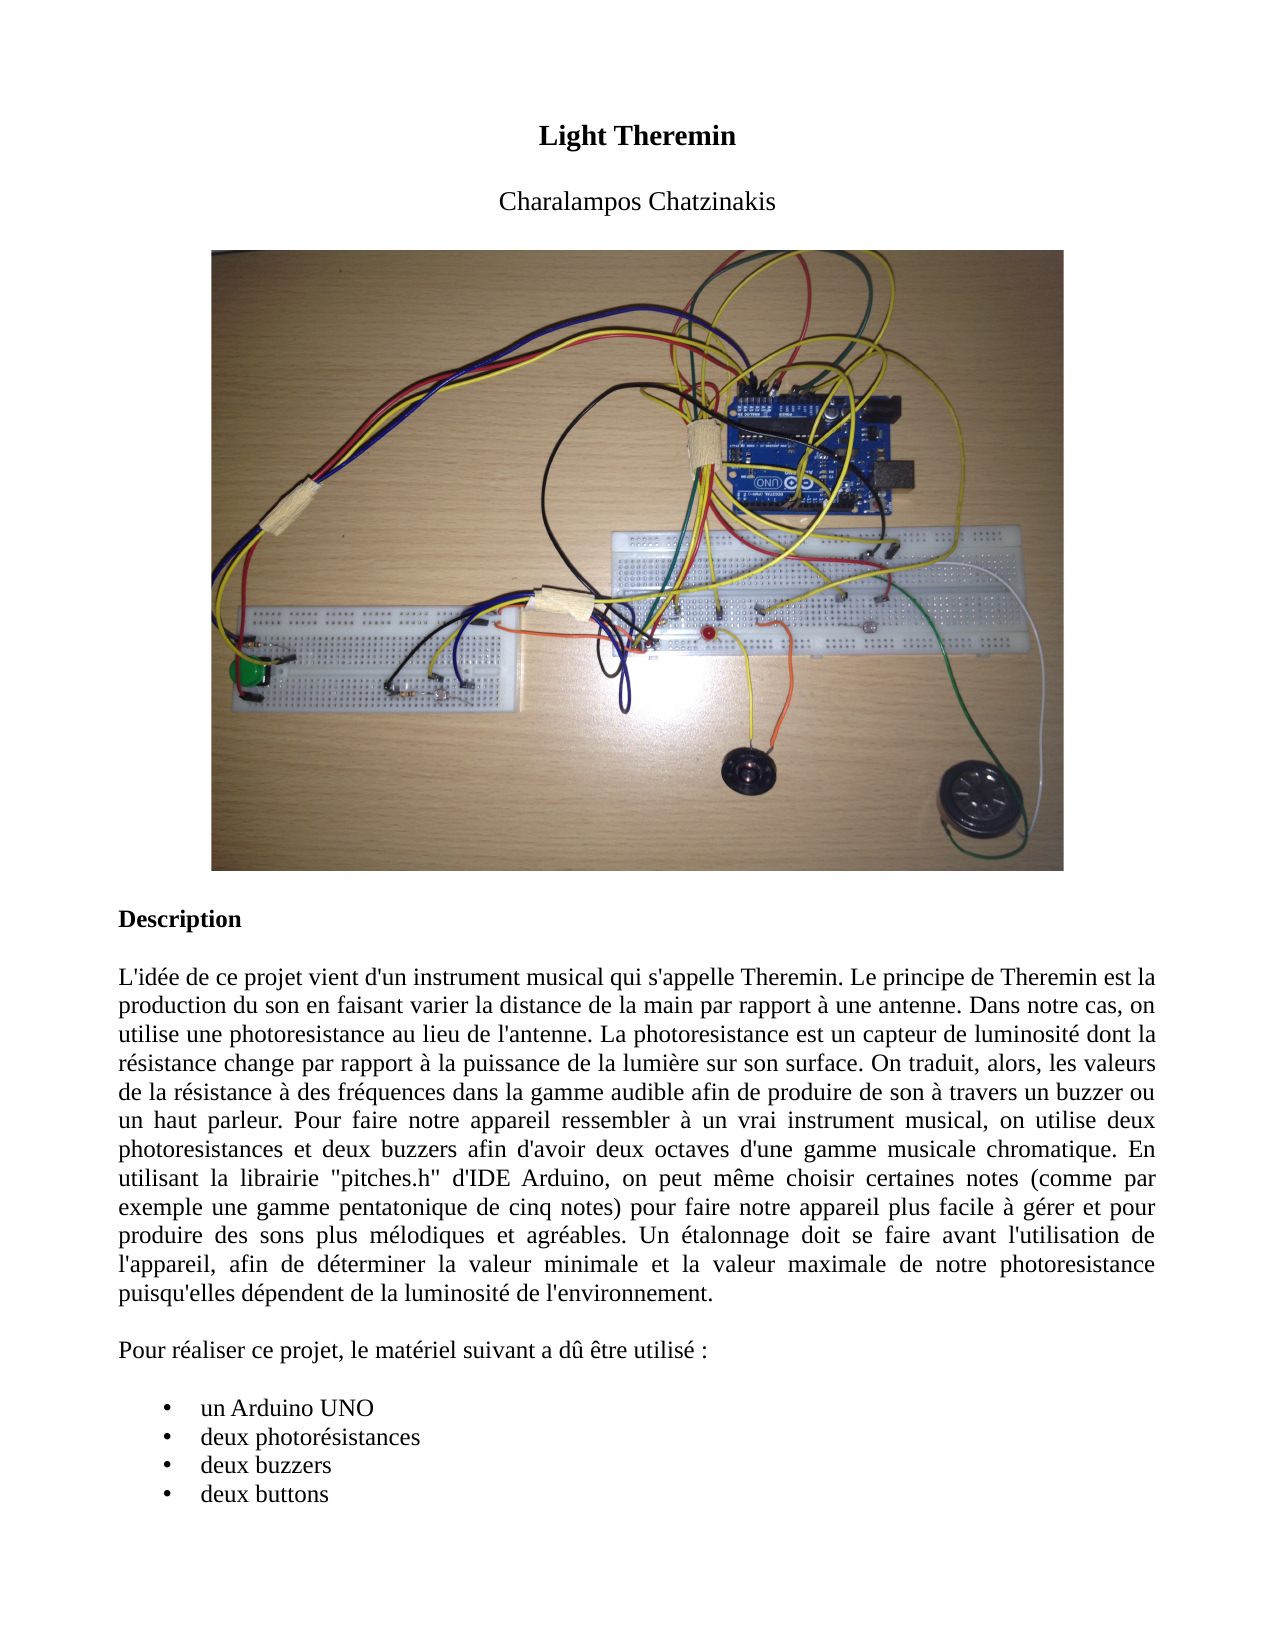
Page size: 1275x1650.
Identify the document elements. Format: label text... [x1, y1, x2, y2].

text Charalampos Chatzinakis [118, 185, 1157, 216]
text L'idée de ce projet vient d'un instrument musical qui s'appelle Theremin. Le principe de Theremin est la production du son en faisant varier la distance de la main par rapport à une antenne. Dans notre cas, on utilise une photoresistance au lieu de l'antenne. La photoresistance est un capteur de luminosité dont la résistance change par rapport à la puissance de la lumière sur son surface. On traduit, alors, les valeurs de la résistance à des fréquences dans la gamme audible afin de produire de son à travers un buzzer ou un haut parleur. Pour faire notre appareil ressembler à un vrai instrument musical, on utilise deux photoresistances et deux buzzers afin d'avoir deux octaves d'une gamme musicale chromatique. En utilisant la librairie "pitches.h" d'IDE Arduino, on peut même choisir certaines notes (comme par exemple une gamme pentatonique de cinq notes) pour faire notre appareil plus facile à gérer et pour produire des sons plus mélodiques et agréables. Un étalonnage doit se faire avant l'utilisation de l'appareil, afin de déterminer la valeur minimale et la valeur maximale de notre photoresistance puisqu'elles dépendent de la luminosité de l'environnement. [118, 962, 1157, 1307]
list deux photorésistances [163, 1422, 1157, 1450]
text Light Theremin [118, 118, 1157, 152]
text Pour réaliser ce projet, le matériel suivant a dû être utilisé : [118, 1335, 1157, 1364]
list deux buttons [163, 1479, 1157, 1508]
picture [211, 250, 1064, 871]
list un Arduino UNO [163, 1393, 1157, 1422]
text Description [118, 904, 1157, 933]
list deux buzzers [163, 1450, 1157, 1479]
